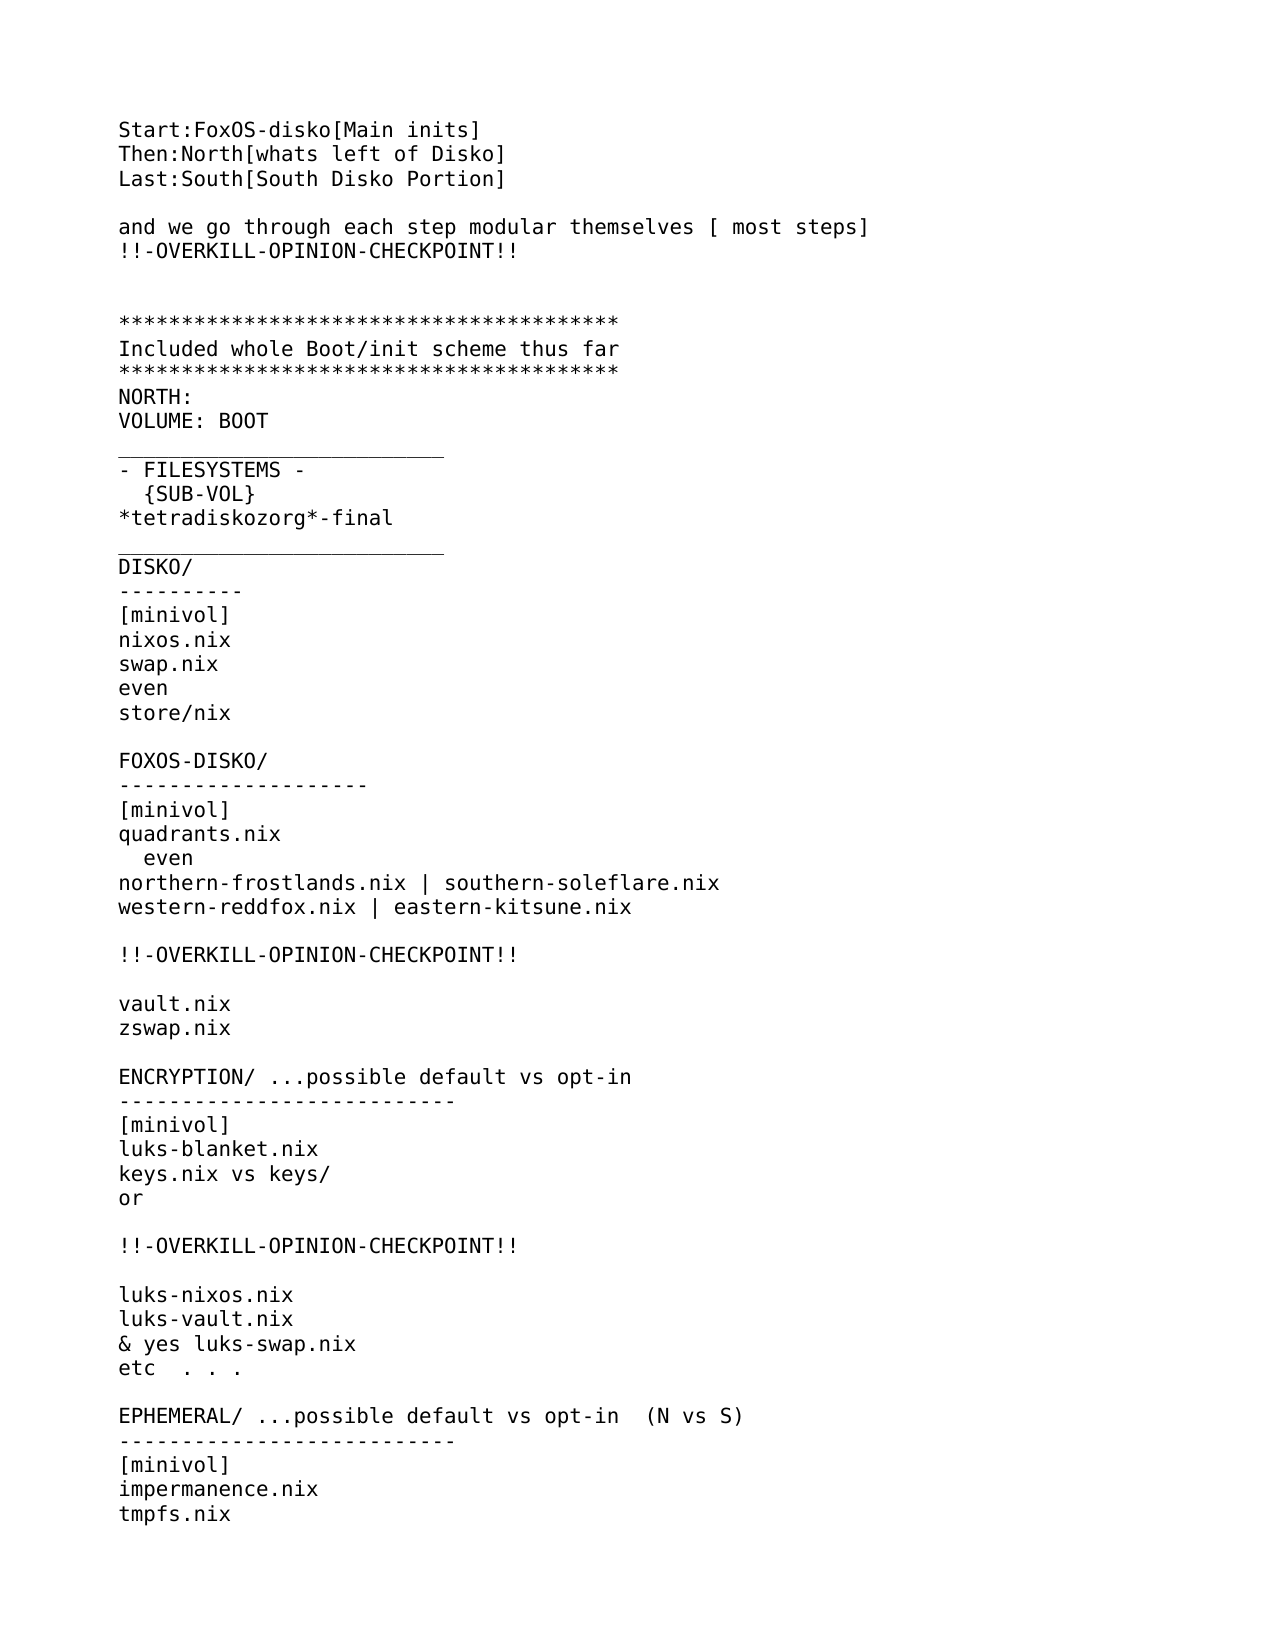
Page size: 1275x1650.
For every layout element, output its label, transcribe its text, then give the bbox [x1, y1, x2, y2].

text {SUB-VOL} [118, 482, 1157, 506]
text and we go through each step modular themselves [ most steps] [118, 215, 1157, 239]
text *tetradiskozorg*-final [118, 506, 1157, 531]
text Included whole Boot/init scheme thus far [118, 337, 1157, 361]
text western-reddfox.nix | eastern-kitsune.nix [118, 895, 1157, 919]
text !!-OVERKILL-OPINION-CHECKPOINT!! [118, 943, 1157, 968]
text & yes luks-swap.nix [118, 1332, 1157, 1356]
text zswap.nix [118, 1016, 1157, 1040]
text Start:FoxOS-disko[Main inits] [118, 118, 1157, 142]
text [minivol] [118, 1113, 1157, 1137]
text [minivol] [118, 798, 1157, 822]
text or [118, 1186, 1157, 1210]
text ---------- [118, 579, 1157, 603]
text **************************************** [118, 361, 1157, 385]
text --------------------------- [118, 1089, 1157, 1113]
text EPHEMERAL/ ...possible default vs opt-in (N vs S) [118, 1404, 1157, 1429]
text quadrants.nix [118, 822, 1157, 846]
text luks-nixos.nix [118, 1283, 1157, 1307]
text impermanence.nix [118, 1477, 1157, 1502]
text tmpfs.nix [118, 1502, 1157, 1526]
text FOXOS-DISKO/ [118, 749, 1157, 773]
text northern-frostlands.nix | southern-soleflare.nix [118, 871, 1157, 895]
text Last:South[South Disko Portion] [118, 167, 1157, 191]
text NORTH: [118, 385, 1157, 409]
text **************************************** [118, 312, 1157, 337]
text -------------------- [118, 773, 1157, 798]
text VOLUME: BOOT [118, 409, 1157, 434]
text vault.nix [118, 992, 1157, 1016]
text Then:North[whats left of Disko] [118, 142, 1157, 167]
text !!-OVERKILL-OPINION-CHECKPOINT!! [118, 1234, 1157, 1259]
text __________________________ [118, 531, 1157, 555]
text luks-vault.nix [118, 1307, 1157, 1332]
text DISKO/ [118, 555, 1157, 579]
text __________________________ [118, 434, 1157, 458]
text even [118, 846, 1157, 871]
text swap.nix [118, 652, 1157, 676]
text !!-OVERKILL-OPINION-CHECKPOINT!! [118, 239, 1157, 264]
text etc . . . [118, 1356, 1157, 1380]
text [minivol] [118, 603, 1157, 628]
text store/nix [118, 701, 1157, 725]
text nixos.nix [118, 628, 1157, 652]
text - FILESYSTEMS - [118, 458, 1157, 482]
text [minivol] [118, 1453, 1157, 1477]
text even [118, 676, 1157, 701]
text ENCRYPTION/ ...possible default vs opt-in [118, 1065, 1157, 1089]
text luks-blanket.nix [118, 1137, 1157, 1162]
text keys.nix vs keys/ [118, 1162, 1157, 1186]
text --------------------------- [118, 1429, 1157, 1453]
